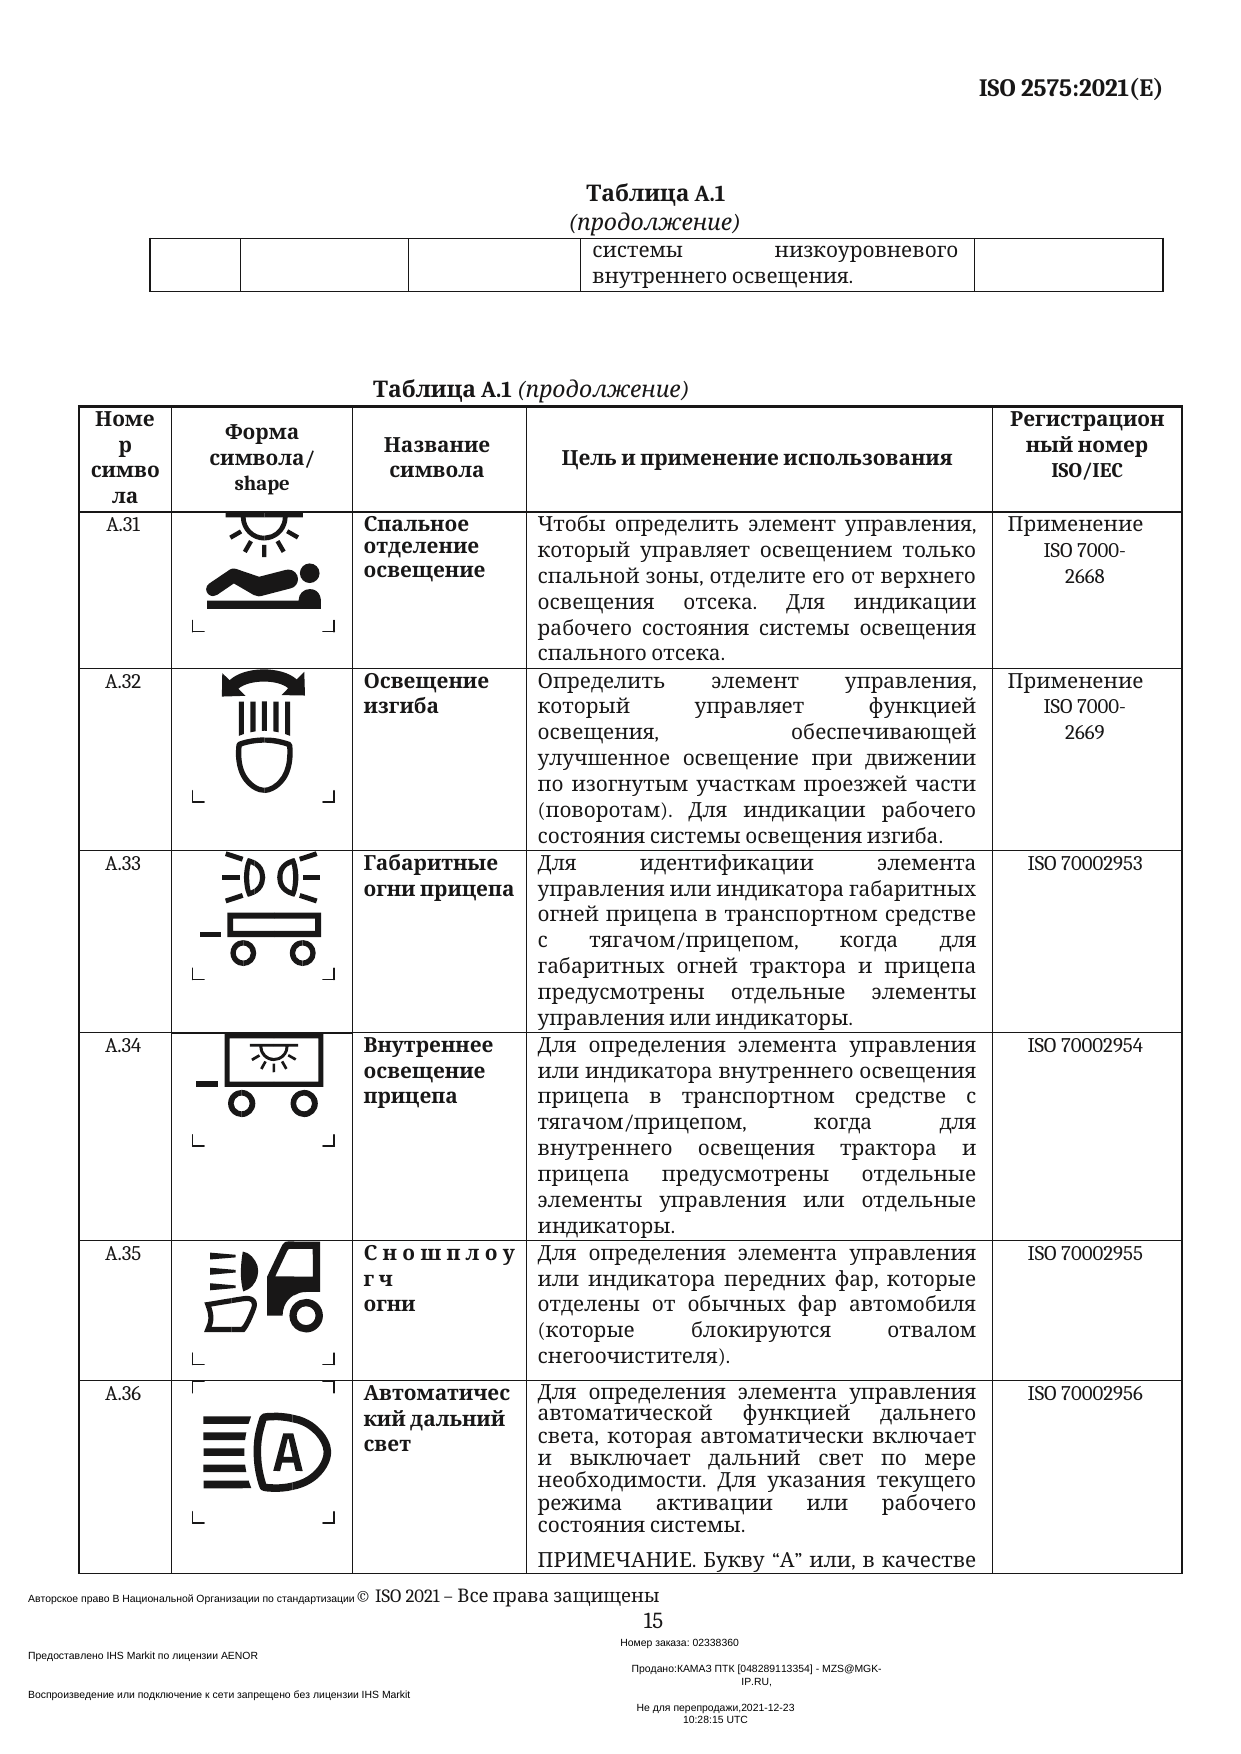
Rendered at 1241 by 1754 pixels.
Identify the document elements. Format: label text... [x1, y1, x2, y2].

table_cell [151, 239, 240, 291]
table_cell [172, 669, 352, 850]
table_cell A.33 [80, 851, 171, 1032]
table_cell A.35 [80, 1241, 171, 1380]
table_cell Определить элемент управления, который управляет функцией освещения, обеспечивающей улучшенное освещение при движении по изогнутым участкам проезжей части (поворотам). Для индикации рабочего состояния системы освещения изгиба. [527, 669, 992, 850]
table_cell [230, 1039, 318, 1081]
table_cell A.32 [80, 669, 171, 850]
table_cell Чтобы определить элемент управления, который управляет освещением только спальной зоны, отделите его от верхнего освещения отсека. Для индикации рабочего состояния системы освещения спального отсека. [527, 513, 992, 668]
table_header Форма символа/ shape [172, 408, 352, 511]
table_cell Освещение изгиба [353, 669, 526, 850]
table_header Цель и применение использования [527, 408, 992, 511]
table_cell [409, 239, 580, 291]
table_cell ISO 70002953 [993, 851, 1181, 1032]
table_cell [172, 1241, 352, 1380]
table_cell ISO 70002956 [993, 1381, 1181, 1573]
table_header Регистрационный номер ISO/IEC [993, 408, 1181, 511]
table_cell ISO 70002955 [993, 1241, 1181, 1380]
table_cell С н о ш п л о у г ч огни [353, 1241, 526, 1380]
table_cell Внутреннее освещение прицепа [353, 1033, 526, 1240]
table_cell A.36 [80, 1381, 171, 1573]
table_cell системы низкоуровневого внутреннего освещения. [581, 239, 974, 291]
table_cell [172, 1034, 352, 1240]
table_cell A.31 [80, 513, 171, 668]
text Таблица A.1 (продолжение) [88, 377, 691, 403]
table_cell Автоматический дальний свет [353, 1381, 526, 1573]
table_cell [172, 1381, 352, 1573]
table_cell [276, 1249, 312, 1276]
table_cell Для определения элемента управления или индикатора внутреннего освещения прицепа в транспортном средстве с тягачом/прицепом, когда для внутреннего освещения трактора и прицепа предусмотрены отдельные элементы управления или отдельные индикаторы. [527, 1033, 992, 1240]
table_cell [172, 513, 352, 668]
table_cell [172, 851, 352, 1032]
table_header Название символа [353, 408, 526, 511]
table_cell ISO 70002954 [993, 1033, 1181, 1240]
table_cell Габаритные огни прицепа [353, 851, 526, 1032]
table_cell Применение ISO 7000- 2669 [993, 669, 1181, 850]
table_cell Применение ISO 7000- 2668 [993, 513, 1181, 668]
table_cell Спальное отделение освещение [353, 513, 526, 668]
table_cell Для определения элемента управления автоматической функцией дальнего света, которая автоматически включает и выключает дальний свет по мере необходимости. Для указания текущего режима активации или рабочего состояния системы. ПРИМЕЧАНИЕ. Букву “А” или, в качестве [527, 1381, 992, 1573]
table_cell [241, 239, 408, 291]
table_header Номер символа [80, 408, 171, 511]
table_cell [246, 518, 282, 535]
table_cell Для определения элемента управления или индикатора передних фар, которые отделены от обычных фар автомобиля (которые блокируются отвалом снегоочистителя). [527, 1241, 992, 1380]
table_cell A.34 [80, 1033, 171, 1240]
table_cell [975, 239, 1162, 291]
table_cell Для идентификации элемента управления или индикатора габаритных огней прицепа в транспортном средстве с тягачом/прицепом, когда для габаритных огней трактора и прицепа предусмотрены отдельные элементы управления или индикаторы. [527, 851, 992, 1032]
